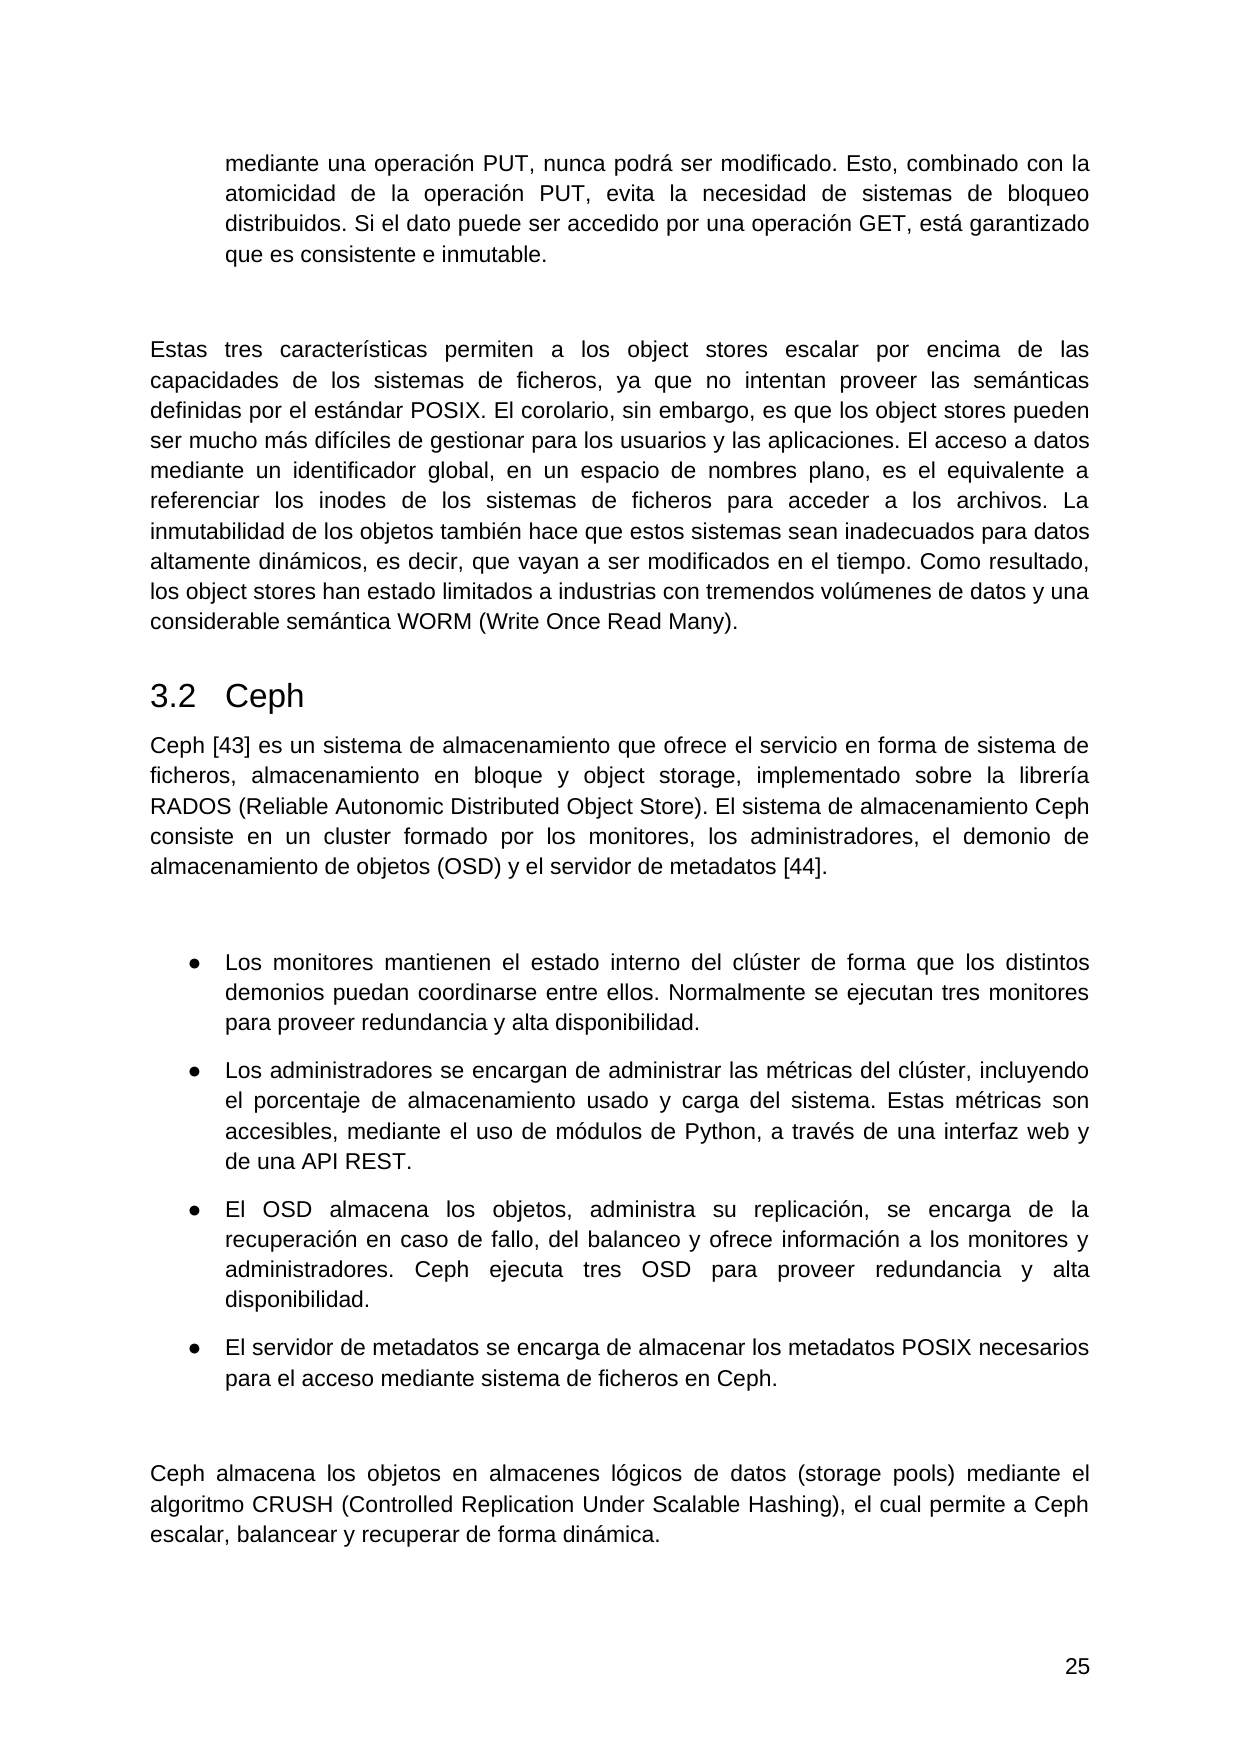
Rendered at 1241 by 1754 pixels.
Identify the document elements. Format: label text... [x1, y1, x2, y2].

text Ceph [43] es un sistema de almacenamiento que ofrece el servicio en forma de sistema de ficheros, almacenamiento en bloque y object storage, implementado sobre la librería RADOS (Reliable Autonomic Distributed Object Store). El sistema de almacenamiento Ceph consiste en un cluster formado por los monitores, los administradores, el demonio de almacenamiento de objetos (OSD) y el servidor de metadatos [44]. [150, 732, 1090, 879]
text Estas tres características permiten a los object stores escalar por encima de las capacidades de los sistemas de ficheros, ya que no intentan proveer las semánticas definidas por el estándar POSIX. El corolario, sin embargo, es que los object stores pueden ser mucho más difíciles de gestionar para los usuarios y las aplicaciones. El acceso a datos mediante un identificador global, en un espacio de nombres plano, es el equivalente a referenciar los inodes de los sistemas de ficheros para acceder a los archivos. La inmutabilidad de los objetos también hace que estos sistemas sean inadecuados para datos altamente dinámicos, es decir, que vayan a ser modificados en el tiempo. Como resultado, los object stores han estado limitados a industrias con tremendos volúmenes de datos y una considerable semántica WORM (Write Once Read Many). [150, 336, 1090, 635]
list El servidor de metadatos se encarga de almacenar los metadatos POSIX necesarios para el acceso mediante sistema de ficheros en Ceph. [187, 1334, 1090, 1391]
list El OSD almacena los objetos, administra su replicación, se encarga de la recuperación en caso de fallo, del balanceo y ofrece información a los monitores y administradores. Ceph ejecuta tres OSD para proveer redundancia y alta disponibilidad. [187, 1196, 1090, 1313]
subtitle Ceph [150, 676, 1090, 714]
text Ceph almacena los objetos en almacenes lógicos de datos (storage pools) mediante el algoritmo CRUSH (Controlled Replication Under Scalable Hashing), el cual permite a Ceph escalar, balancear y recuperar de forma dinámica. [150, 1460, 1090, 1547]
list mediante una operación PUT, nunca podrá ser modificado. Esto, combinado con la atomicidad de la operación PUT, evita la necesidad de sistemas de bloqueo distribuidos. Si el dato puede ser accedido por una operación GET, está garantizado que es consistente e inmutable. [187, 150, 1090, 267]
list Los monitores mantienen el estado interno del clúster de forma que los distintos demonios puedan coordinarse entre ellos. Normalmente se ejecutan tres monitores para proveer redundancia y alta disponibilidad. [187, 949, 1090, 1036]
list Los administradores se encargan de administrar las métricas del clúster, incluyendo el porcentaje de almacenamiento usado y carga del sistema. Estas métricas son accesibles, mediante el uso de módulos de Python, a través de una interfaz web y de una API REST. [187, 1057, 1090, 1174]
